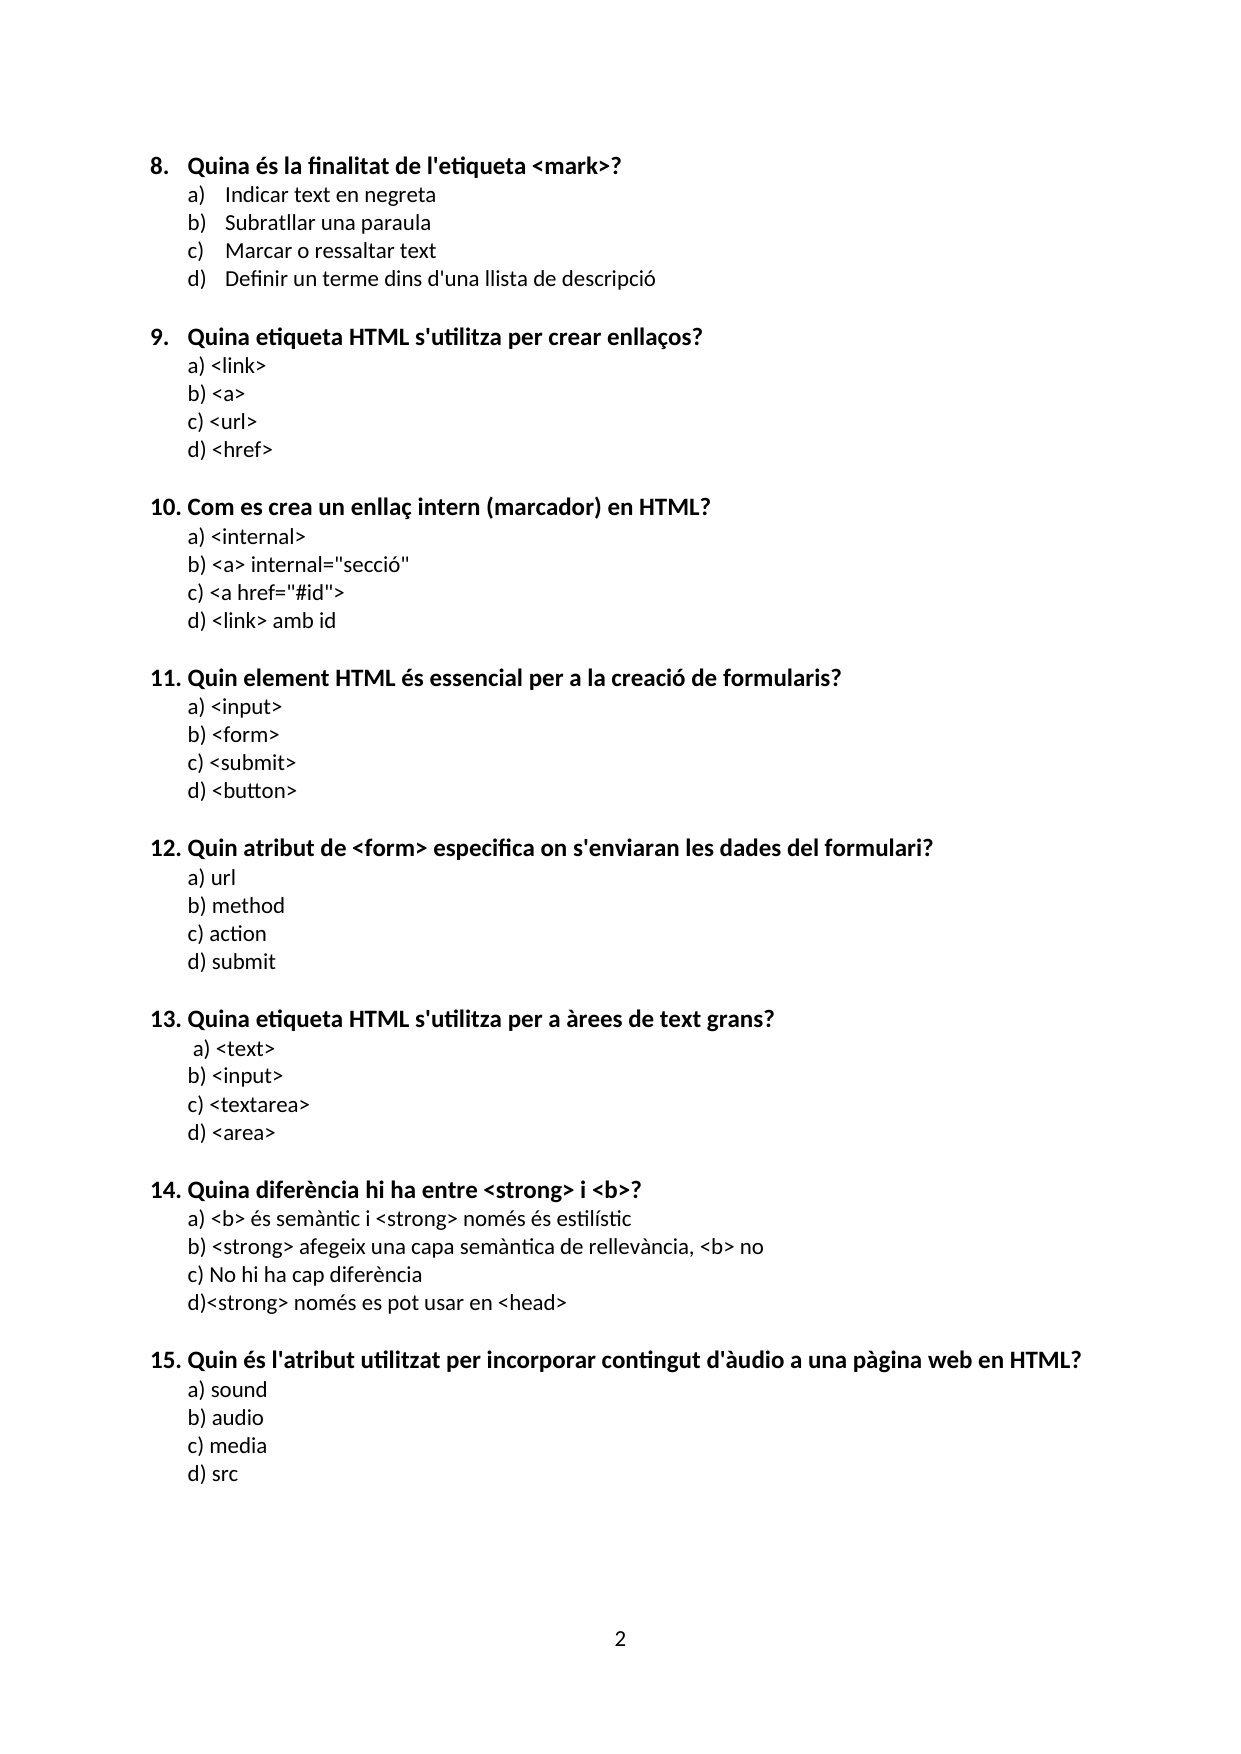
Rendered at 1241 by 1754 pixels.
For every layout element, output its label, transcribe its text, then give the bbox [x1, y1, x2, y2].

list Subratllar una paraula [187, 208, 1128, 237]
text d)<strong> només es pot usar en <head> [187, 1288, 1128, 1316]
list Marcar o ressaltar text [187, 237, 1128, 264]
text a) <link> b) <a> c) <url> d) <href> [187, 351, 1128, 463]
list Quin element HTML és essencial per a la creació de formularis? [150, 662, 1128, 692]
text b) <strong> afegeix una capa semàntica de rellevància, <b> no [187, 1232, 1128, 1260]
list Quina etiqueta HTML s'utilitza per a àrees de text grans? [150, 1003, 1128, 1034]
text c) No hi ha cap diferència [187, 1260, 1128, 1288]
list Quina diferència hi ha entre <strong> i <b>? [150, 1174, 1128, 1204]
text a) <b> és semàntic i <strong> només és estilístic [187, 1204, 1128, 1232]
list Indicar text en negreta [187, 181, 1128, 208]
text a) <text> b) <input> c) <textarea> d) <area> [187, 1034, 1128, 1146]
list Quina etiqueta HTML s'utilitza per crear enllaços? [150, 321, 1128, 351]
list Quina és la finalitat de l'etiqueta <mark>? [150, 150, 1128, 181]
list Definir un terme dins d'una llista de descripció [187, 264, 1128, 293]
text a) url b) method c) action d) submit [187, 863, 1128, 975]
list Quin és l'atribut utilitzat per incorporar contingut d'àudio a una pàgina web en HTML? [150, 1344, 1128, 1375]
list Com es crea un enllaç intern (marcador) en HTML? [150, 491, 1128, 522]
list Quin atribut de <form> especifica on s'enviaran les dades del formulari? [150, 832, 1128, 863]
text a) <input> b) <form> c) <submit> d) <button> [187, 692, 1128, 804]
text a) <internal> b) <a> internal="secció" c) <a href="#id"> d) <link> amb id [187, 522, 1128, 634]
text a) sound b) audio c) media d) src [187, 1375, 1128, 1487]
